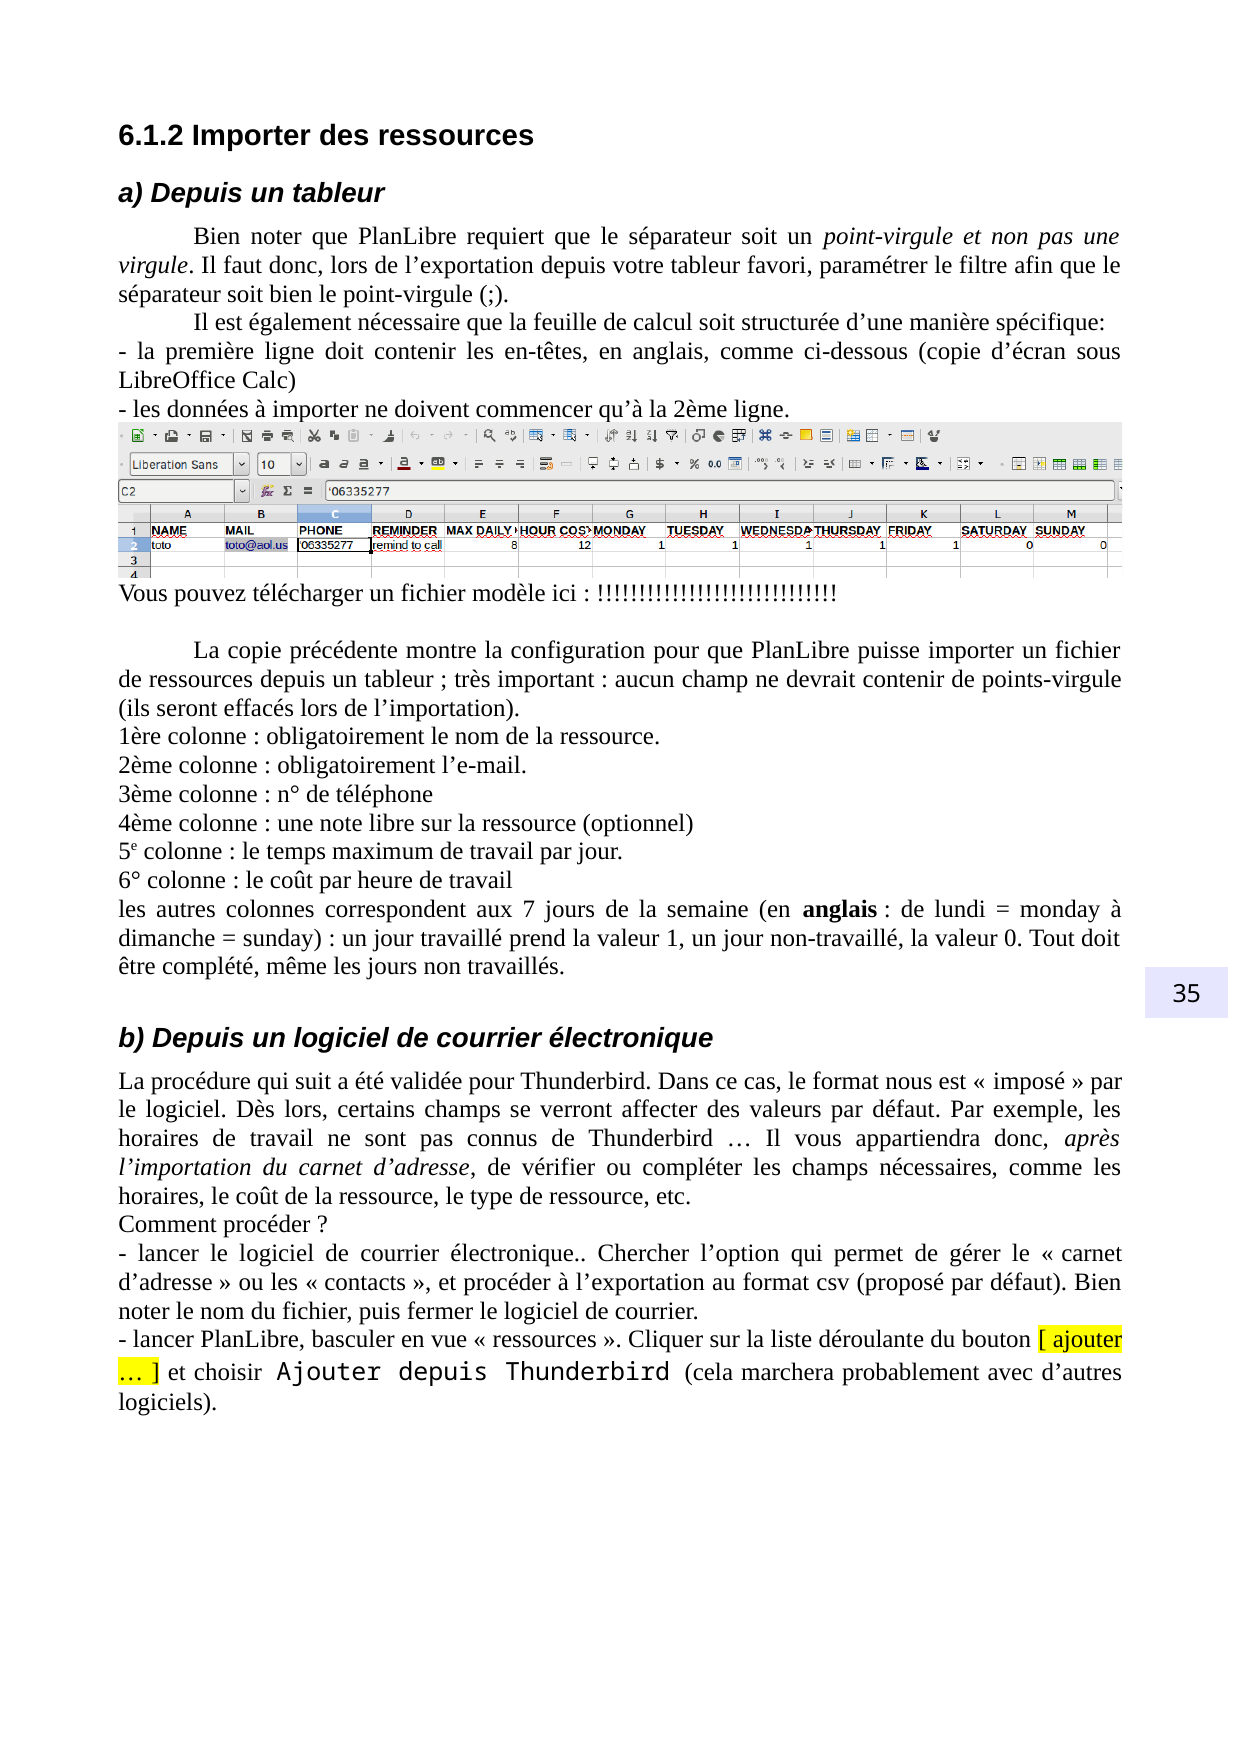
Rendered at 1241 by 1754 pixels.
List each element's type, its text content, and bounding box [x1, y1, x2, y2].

text La procédure qui suit a été validée pour Thunderbird. Dans ce cas, le format nous est « imposé » par le logiciel. Dès lors, certains champs se verront affecter des valeurs par défaut. Par exemple, les horaires de travail ne sont pas connus de Thunderbird … Il vous appartiendra donc, après l’importation du carnet d’adresse, de vérifier ou compléter les champs nécessaires, comme les horaires, le coût de la ressource, le type de ressource, etc. [118, 1066, 1122, 1209]
subtitle b) Depuis un logiciel de courrier électronique [118, 1021, 1122, 1053]
text 6° colonne : le coût par heure de travail [118, 865, 1122, 894]
text Il est également nécessaire que la feuille de calcul soit structurée d’une manière spécifique: [118, 307, 1122, 336]
text - lancer PlanLibre, basculer en vue « ressources ». Cliquer sur la liste déroulante du bouton [ ajouter … ] et choisir Ajouter depuis Thunderbird (cela marchera probablement avec d’autres logiciels). [118, 1324, 1122, 1416]
subtitle 6.1.2 Importer des ressources [118, 118, 1122, 152]
text La copie précédente montre la configuration pour que PlanLibre puisse importer un fichier de ressources depuis un tableur ; très important : aucun champ ne devrait contenir de points-virgule (ils seront effacés lors de l’importation). [118, 635, 1122, 721]
text 1ère colonne : obligatoirement le nom de la ressource. [118, 721, 1122, 750]
text 5e colonne : le temps maximum de travail par jour. [118, 836, 1122, 865]
text 2ème colonne : obligatoirement l’e-mail. [118, 750, 1122, 779]
text - lancer le logiciel de courrier électronique.. Chercher l’option qui permet de gérer le « carnet d’adresse » ou les « contacts », et procéder à l’exportation au format csv (proposé par défaut). Bien noter le nom du fichier, puis fermer le logiciel de courrier. [118, 1238, 1122, 1324]
text 4ème colonne : une note libre sur la ressource (optionnel) [118, 808, 1122, 836]
text les autres colonnes correspondent aux 7 jours de la semaine (en anglais : de lundi = monday à dimanche = sunday) : un jour travaillé prend la valeur 1, un jour non-travaillé, la valeur 0. Tout doit être complété, même les jours non travaillés. [118, 894, 1122, 980]
subtitle a) Depuis un tableur [118, 177, 1122, 209]
text - les données à importer ne doivent commencer qu’à la 2ème ligne. [118, 394, 1122, 422]
text Comment procéder ? [118, 1209, 1122, 1238]
text - la première ligne doit contenir les en-têtes, en anglais, comme ci-dessous (copie d’écran sous LibreOffice Calc) [118, 336, 1122, 394]
text Bien noter que PlanLibre requiert que le séparateur soit un point-virgule et non pas une virgule. Il faut donc, lors de l’exportation depuis votre tableur favori, paramétrer le filtre afin que le séparateur soit bien le point-virgule (;). [118, 221, 1122, 307]
picture [118, 422, 1123, 578]
text Vous pouvez télécharger un fichier modèle ici : !!!!!!!!!!!!!!!!!!!!!!!!!!!!! [118, 578, 1122, 606]
text 3ème colonne : n° de téléphone [118, 779, 1122, 808]
